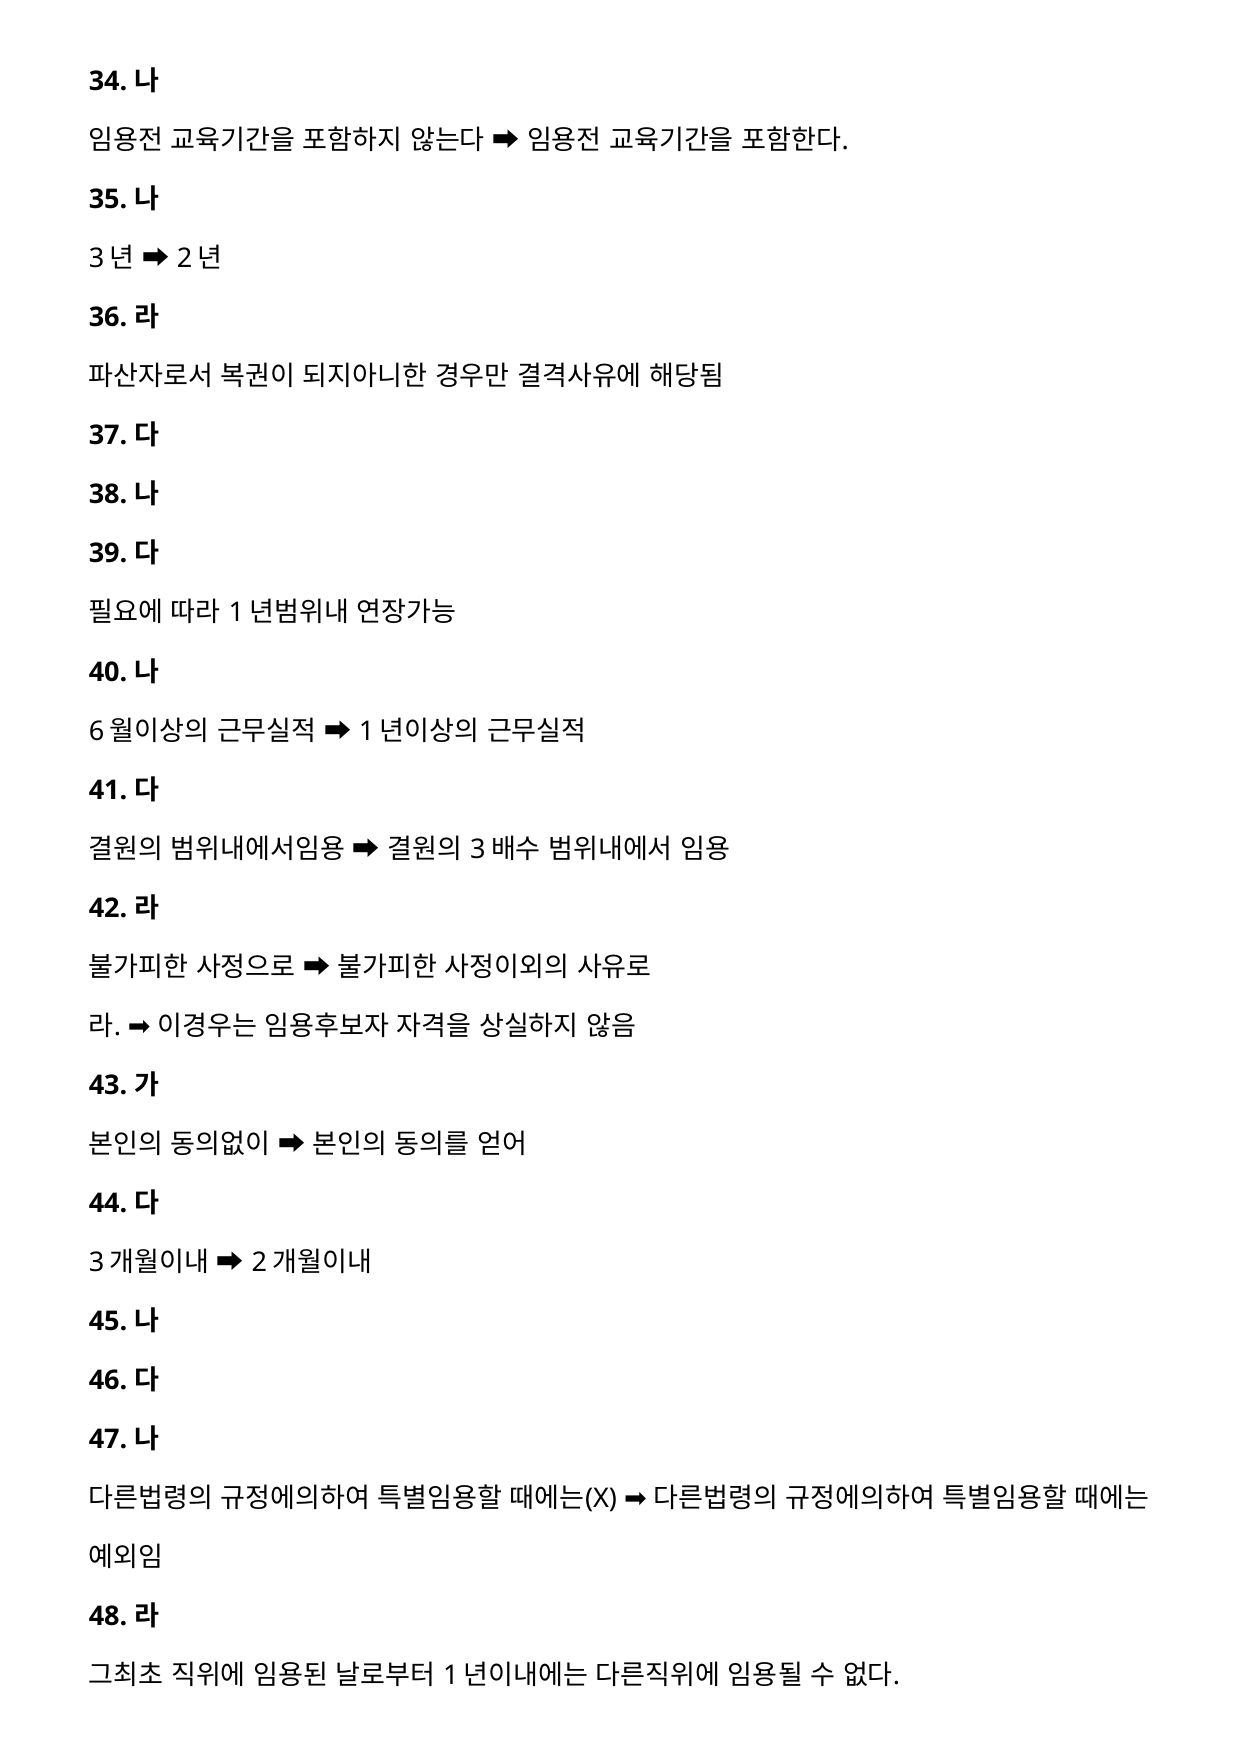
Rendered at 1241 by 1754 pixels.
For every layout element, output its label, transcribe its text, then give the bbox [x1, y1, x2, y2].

text 41. 다 [88, 768, 1152, 807]
text 37. 다 [88, 413, 1152, 453]
text 48. 라 [88, 1594, 1152, 1633]
text 6월이상의 근무실적 ➡ 1년이상의 근무실적 [88, 708, 1152, 748]
text 38. 나 [88, 472, 1152, 512]
text 본인의 동의없이 ➡ 본인의 동의를 얻어 [88, 1122, 1152, 1161]
text 불가피한 사정으로 ➡ 불가피한 사정이외의 사유로 [88, 945, 1152, 984]
text 46. 다 [88, 1358, 1152, 1397]
text 39. 다 [88, 531, 1152, 571]
text 42. 라 [88, 886, 1152, 925]
text 3년 ➡ 2년 [88, 236, 1152, 276]
text 44. 다 [88, 1181, 1152, 1220]
text 3개월이내 ➡ 2개월이내 [88, 1240, 1152, 1279]
text 다른법령의 규정에의하여 특별임용할 때에는(X) ➡ 다른법령의 규정에의하여 특별임용할 때에는 예외임 [88, 1476, 1152, 1574]
text 36. 라 [88, 295, 1152, 335]
text 그최초 직위에 임용된 날로부터 1년이내에는 다른직위에 임용될 수 없다. [88, 1653, 1152, 1692]
text 결원의 범위내에서임용 ➡ 결원의 3배수 범위내에서 임용 [88, 827, 1152, 866]
text 43. 가 [88, 1063, 1152, 1102]
text 34. 나 [88, 59, 1152, 98]
text 파산자로서 복권이 되지아니한 경우만 결격사유에 해당됨 [88, 354, 1152, 394]
text 45. 나 [88, 1299, 1152, 1338]
text 임용전 교육기간을 포함하지 않는다 ➡ 임용전 교육기간을 포함한다. [88, 118, 1152, 157]
text 라. ➡ 이경우는 임용후보자 자격을 상실하지 않음 [88, 1004, 1152, 1043]
text 40. 나 [88, 649, 1152, 689]
text 47. 나 [88, 1417, 1152, 1456]
text 35. 나 [88, 177, 1152, 217]
text 필요에 따라 1년범위내 연장가능 [88, 590, 1152, 630]
